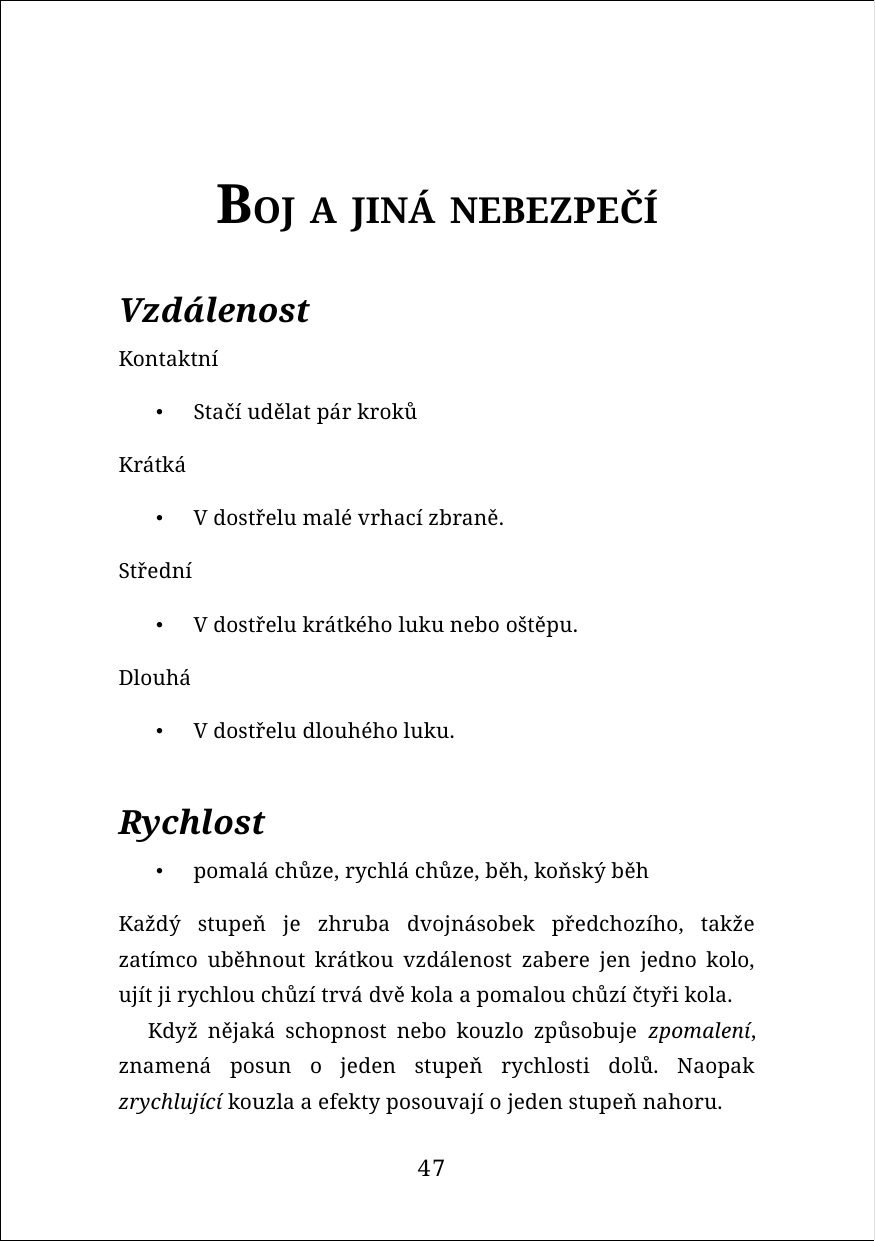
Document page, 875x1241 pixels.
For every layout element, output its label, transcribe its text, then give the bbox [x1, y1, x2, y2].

list V dostřelu dlouhého luku. [156, 716, 756, 745]
text Kontaktní [118, 344, 756, 372]
text Krátká [118, 450, 756, 479]
list pomalá chůze, rychlá chůze, běh, koňský běh [156, 856, 756, 885]
list Stačí udělat pár kroků [156, 397, 756, 425]
subtitle Boj a jiná nebezpečí [118, 166, 756, 239]
text Střední [118, 557, 756, 585]
list V dostřelu krátkého luku nebo oštěpu. [156, 610, 756, 638]
text Dlouhá [118, 663, 756, 692]
list V dostřelu malé vrhací zbraně. [156, 503, 756, 532]
text Každý stupeň je zhruba dvojnásobek předchozího, takže zatímco uběhnout krátkou vzdálenost zabere jen jedno kolo, ujít ji rychlou chůzí trvá dvě kola a pomalou chůzí čtyři kola. Když nějaká schopnost nebo kouzlo způsobuje zpomalení, znamená posun o jeden stupeň rychlosti dolů. Naopak zrychlující kouzla a efekty posouvají o jeden stupeň nahoru. [118, 909, 756, 1116]
subtitle Rychlost [118, 799, 756, 844]
subtitle Vzdálenost [118, 287, 756, 332]
